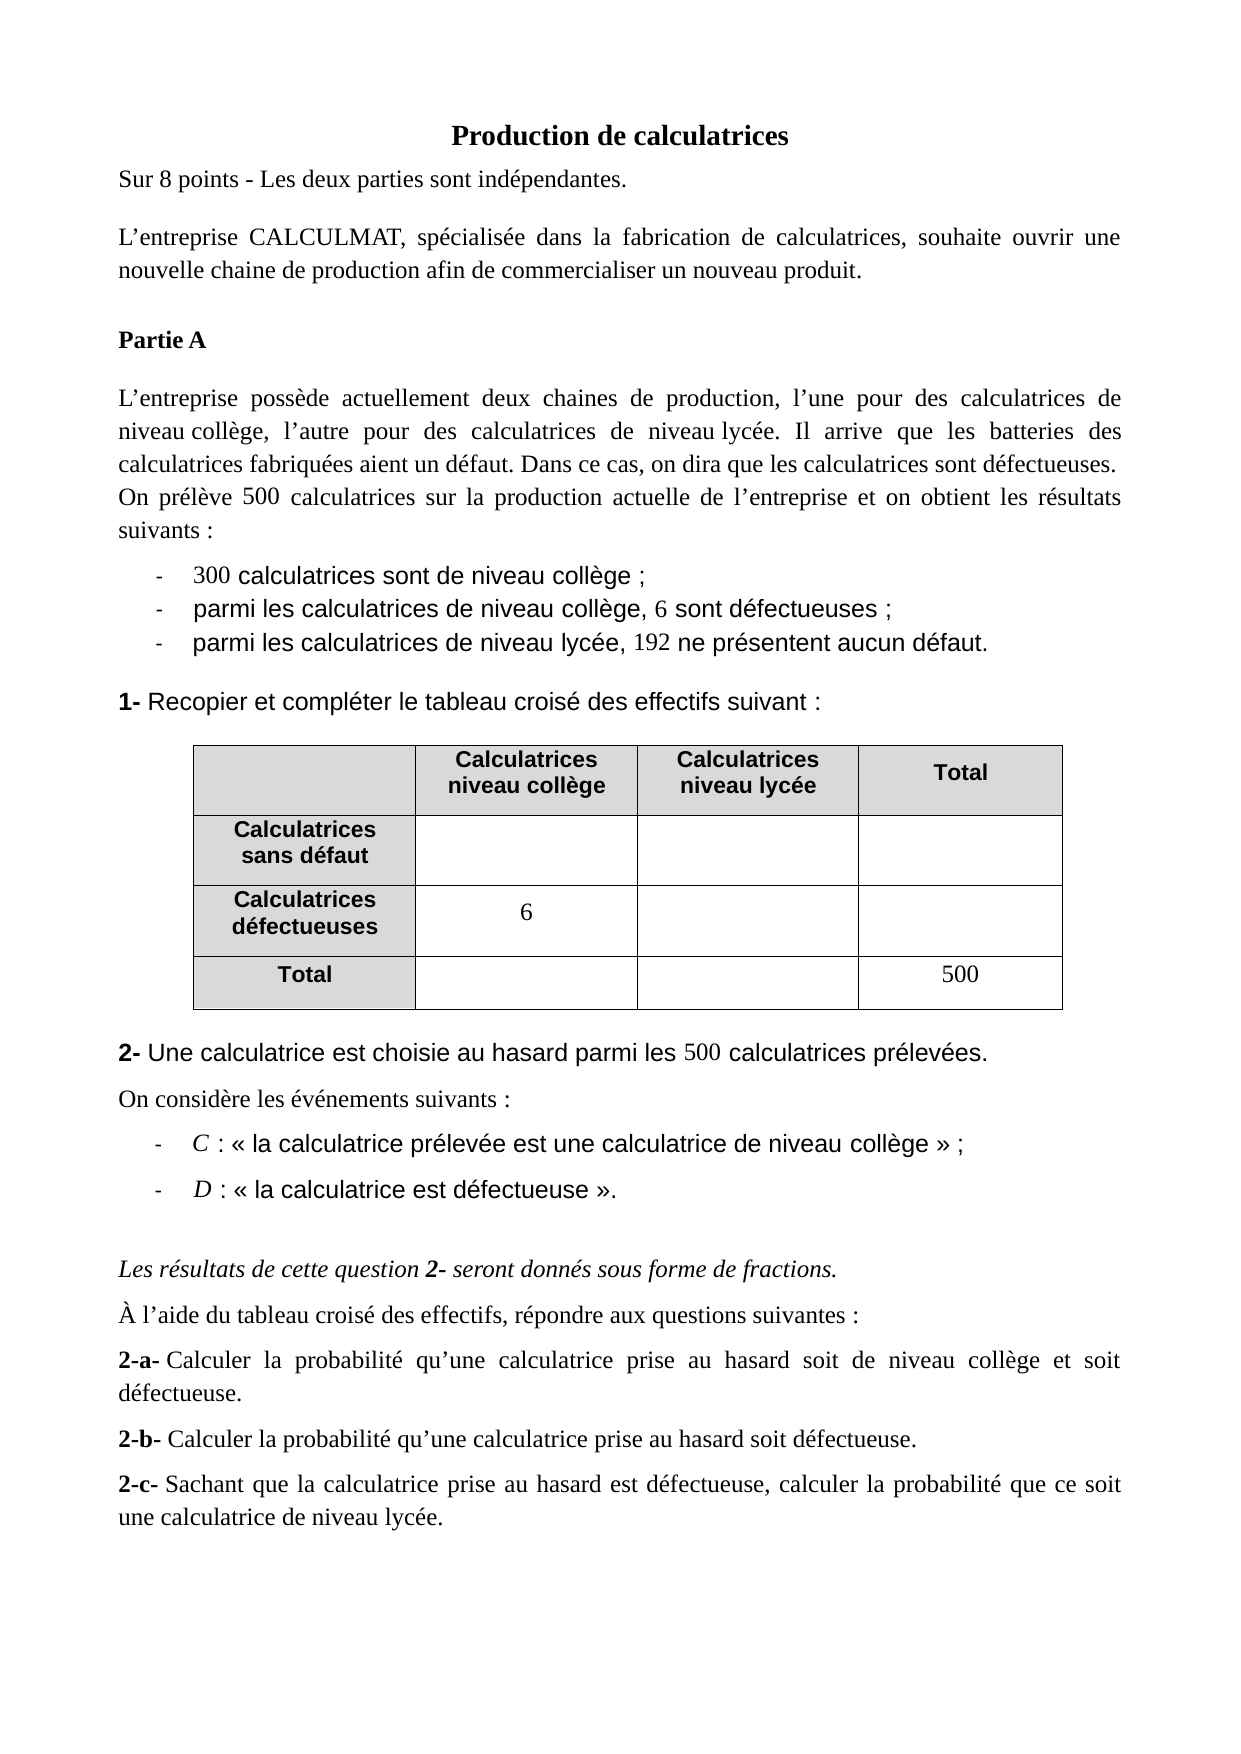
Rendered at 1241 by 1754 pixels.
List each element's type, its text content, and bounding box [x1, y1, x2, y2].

text L’entreprise CALCULMAT, spécialisée dans la fabrication de calculatrices, souhaite ouvrir une nouvelle chaine de production afin de commercialiser un nouveau produit. [118, 222, 1122, 283]
table_cell [416, 957, 637, 1008]
list 1- Recopier et compléter le tableau croisé des effectifs suivant : [118, 686, 1122, 715]
text Production de calculatrices [118, 118, 1122, 152]
table_cell [416, 886, 637, 956]
list calculatrices sont de niveau collège ; [156, 561, 1122, 590]
table_cell [638, 886, 858, 956]
table_header [194, 746, 415, 815]
table_header Calculatrices niveau collège [416, 746, 637, 815]
table_cell Calculatrices sans défaut [194, 816, 415, 885]
table_cell [859, 957, 1062, 1008]
text 2-b- Calculer la probabilité qu’une calculatrice prise au hasard soit défectueuse. [118, 1424, 1122, 1453]
list : « la calculatrice prélevée est une calculatrice de niveau collège » ; [154, 1129, 1122, 1158]
table_cell [859, 886, 1062, 956]
text L’entreprise possède actuellement deux chaines de production, l’une pour des calculatrices de niveau collège, l’autre pour des calculatrices de niveau lycée. Il arrive que les batteries des calculatrices fabriquées aient un défaut. Dans ce cas, on dira que les calculatrices sont défectueuses. [118, 383, 1122, 478]
list : « la calculatrice est défectueuse ». [154, 1175, 1122, 1204]
text Les résultats de cette question 2- seront donnés sous forme de fractions. [118, 1254, 1122, 1283]
table_cell [859, 816, 1062, 885]
text Partie A [118, 325, 1122, 354]
text 2-c- Sachant que la calculatrice prise au hasard est défectueuse, calculer la probabilité que ce soit une calculatrice de niveau lycée. [118, 1469, 1122, 1531]
table_cell Calculatrices défectueuses [194, 886, 415, 956]
text Sur 8 points - Les deux parties sont indépendantes. [118, 164, 1122, 193]
table_header Calculatrices niveau lycée [638, 746, 858, 815]
table_cell [416, 816, 637, 885]
list parmi les calculatrices de niveau collège, sont défectueuses ; [156, 594, 1122, 623]
text À l’aide du tableau croisé des effectifs, répondre aux questions suivantes : [118, 1300, 1122, 1329]
list 2- Une calculatrice est choisie au hasard parmi les calculatrices prélevées. [118, 1038, 1122, 1067]
table_cell Total [194, 957, 415, 1008]
table_header Total [859, 746, 1062, 815]
text 2-a- Calculer la probabilité qu’une calculatrice prise au hasard soit de niveau collège et soit défectueuse. [118, 1345, 1122, 1407]
text On considère les événements suivants : [118, 1084, 1122, 1112]
list parmi les calculatrices de niveau lycée, ne présentent aucun défaut. [155, 628, 1122, 657]
text On prélève calculatrices sur la production actuelle de l’entreprise et on obtient les résultats suivants : [118, 482, 1122, 544]
table_cell [638, 957, 858, 1008]
table_cell [638, 816, 858, 885]
